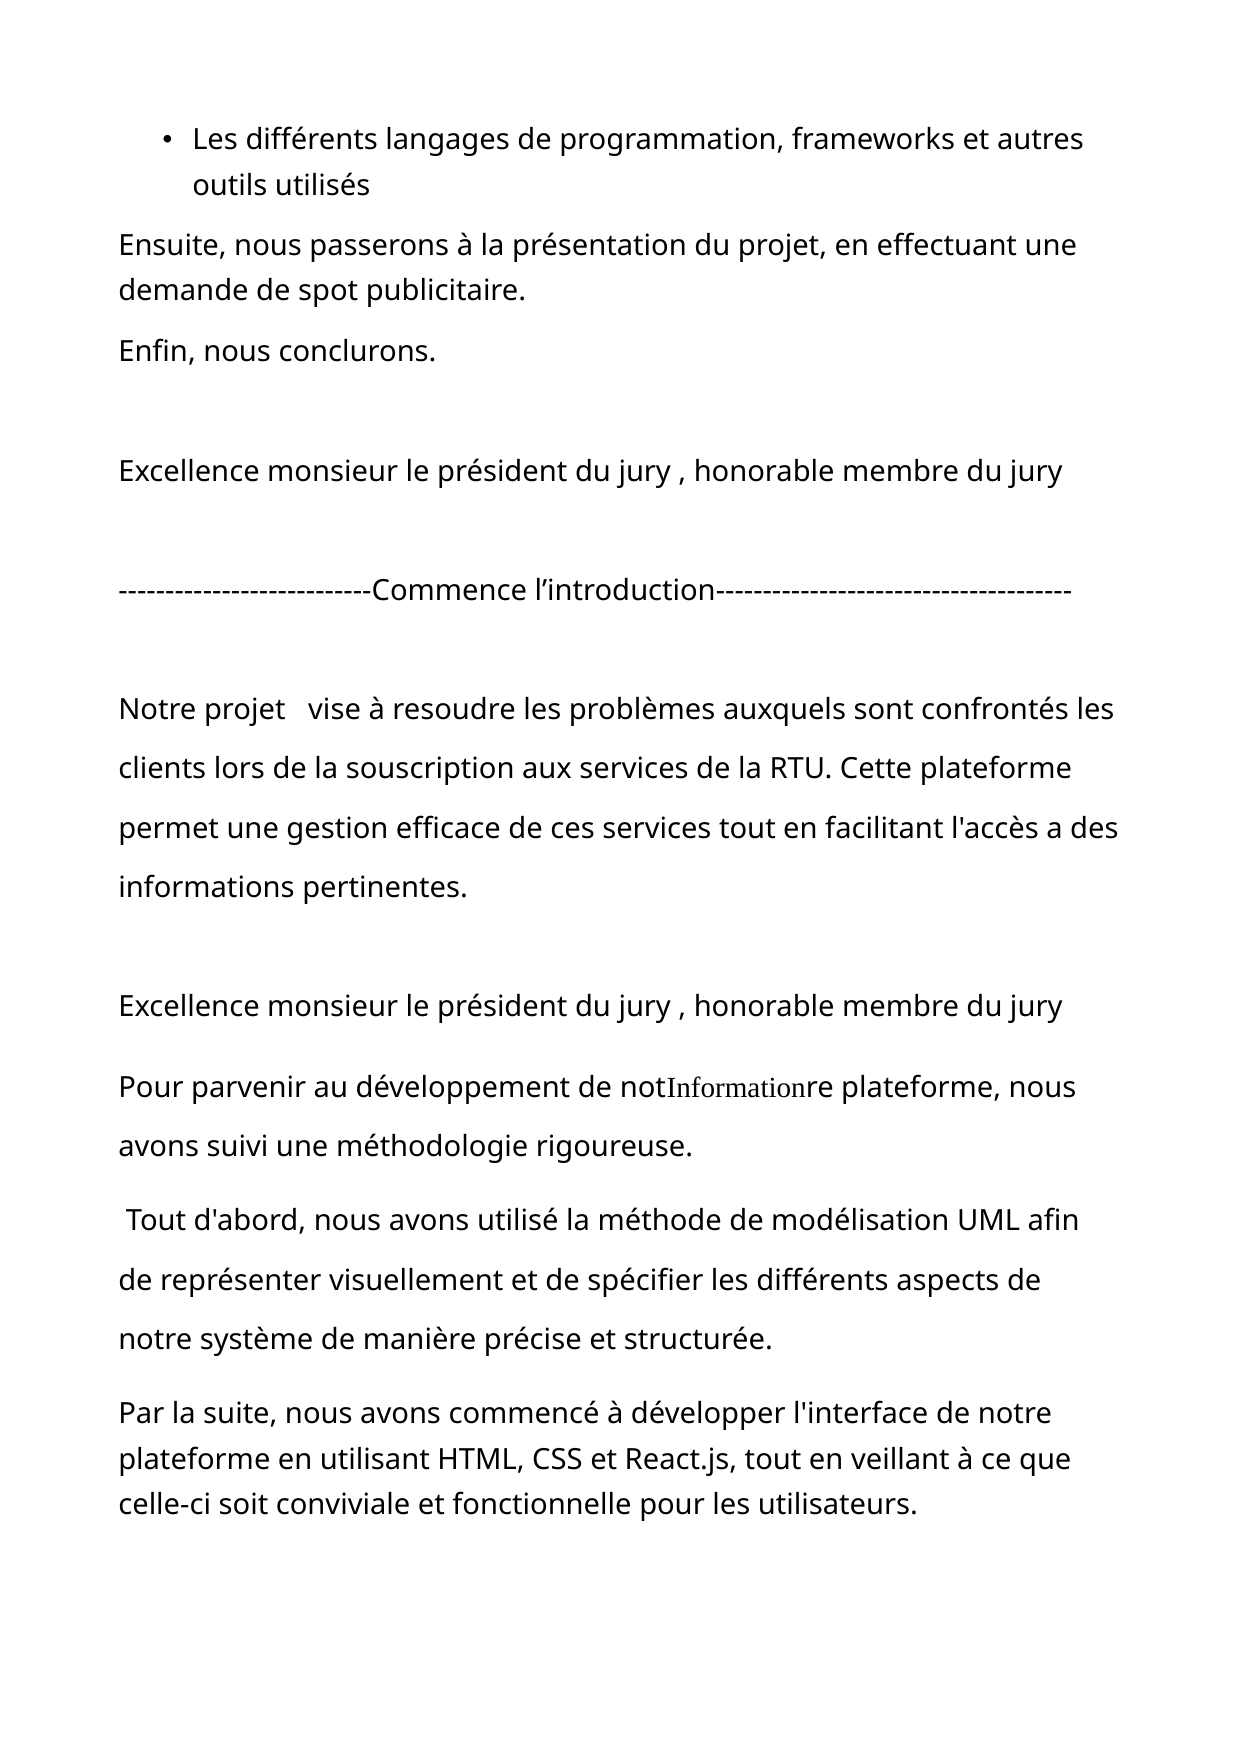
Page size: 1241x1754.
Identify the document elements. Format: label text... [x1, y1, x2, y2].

text Ensuite, nous passerons à la présentation du projet, en effectuant une demande de spot publicitaire. [118, 224, 1122, 309]
list ---------------------------Commence l’introduction-------------------------------------- [118, 569, 1122, 609]
list Notre projet vise à resoudre les problèmes auxquels sont confrontés les clients lors de la souscription aux services de la RTU. Cette plateforme permet une gestion efficace de ces services tout en facilitant l'accès a des informations pertinentes. [118, 688, 1122, 906]
text Pour parvenir au développement de notInformationre plateforme, nous avons suivi une méthodologie rigoureuse. [118, 1066, 1122, 1165]
text Tout d'abord, nous avons utilisé la méthode de modélisation UML afin de représenter visuellement et de spécifier les différents aspects de notre système de manière précise et structurée. [118, 1199, 1122, 1358]
text Enfin, nous conclurons. [118, 330, 1122, 369]
list Excellence monsieur le président du jury , honorable membre du jury [118, 450, 1122, 490]
text Par la suite, nous avons commencé à développer l'interface de notre plateforme en utilisant HTML, CSS et React.js, tout en veillant à ce que celle-ci soit conviviale et fonctionnelle pour les utilisateurs. [118, 1392, 1122, 1523]
list Les différents langages de programmation, frameworks et autres outils utilisés [162, 118, 1122, 203]
list Excellence monsieur le président du jury , honorable membre du jury [118, 986, 1122, 1025]
